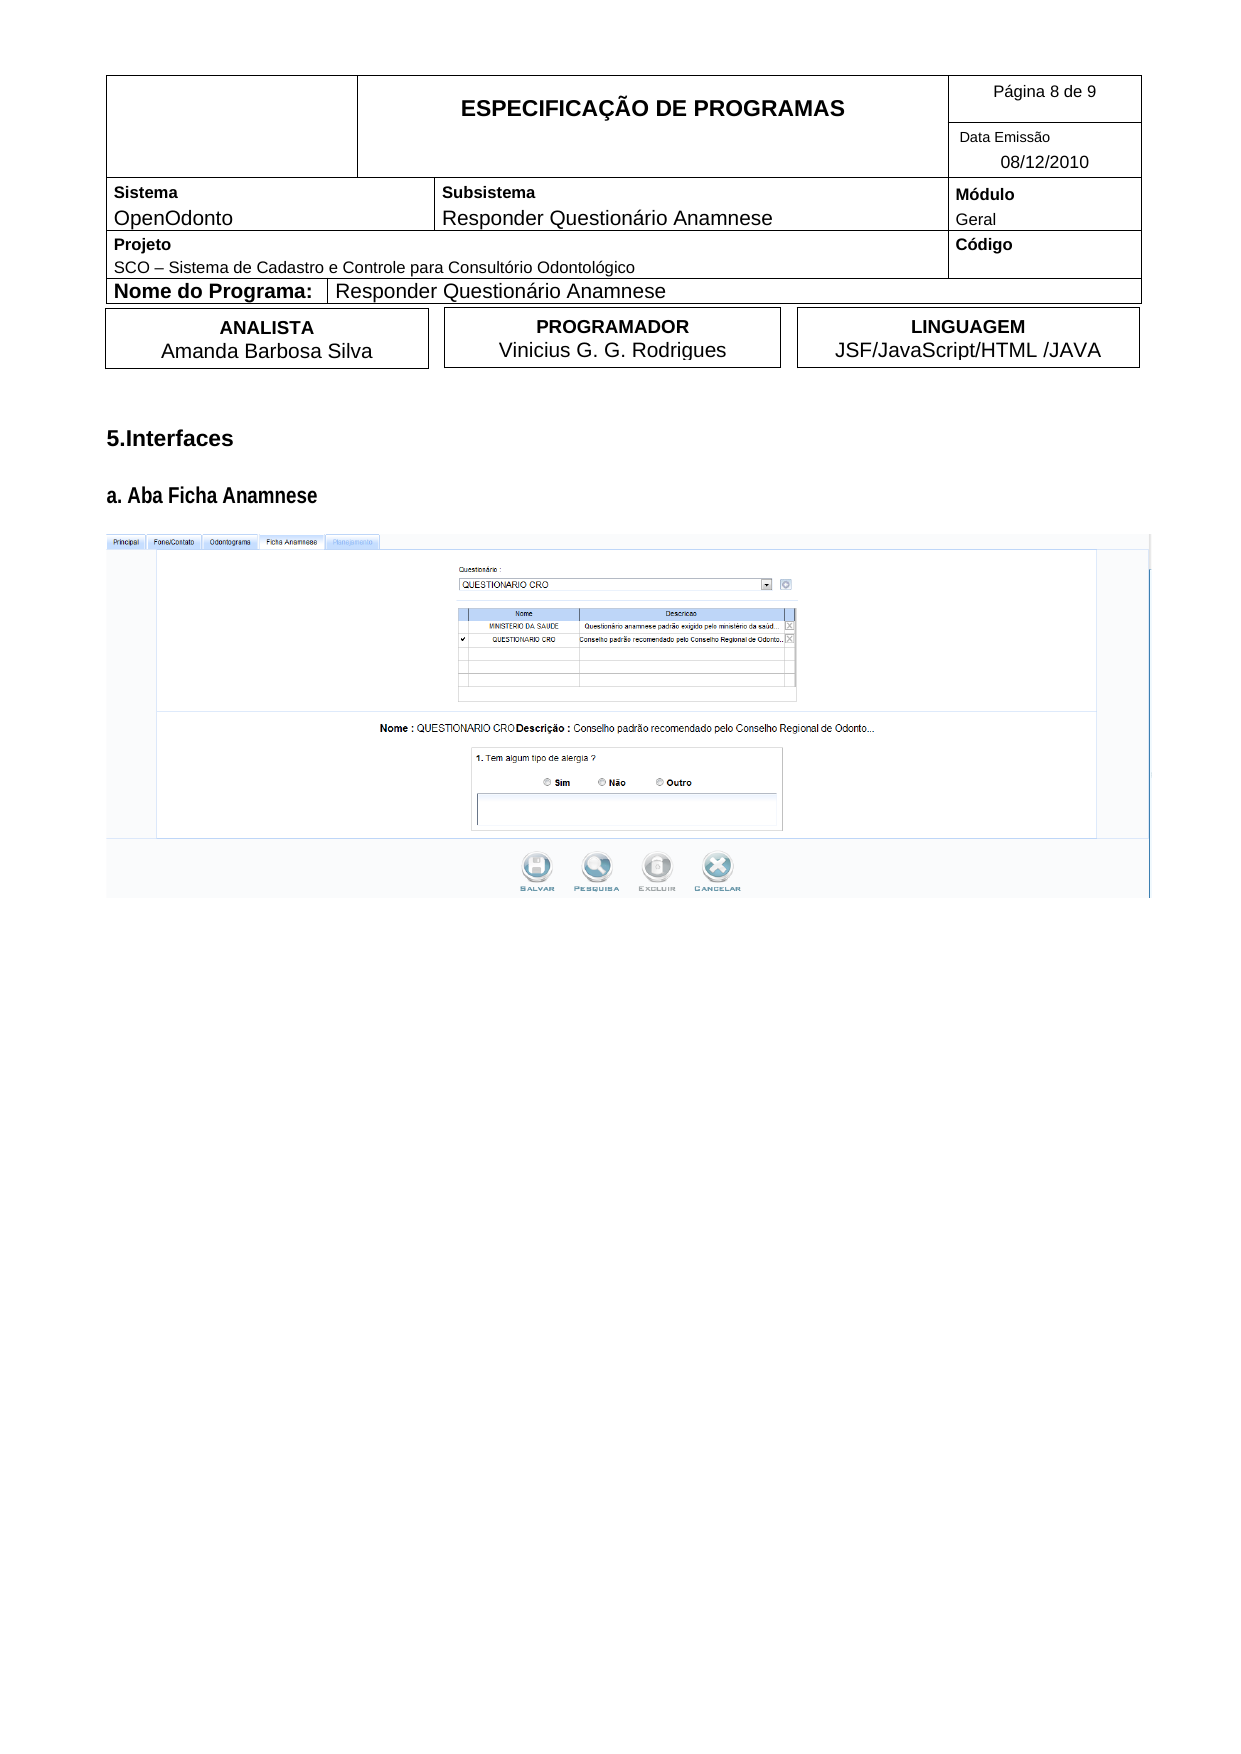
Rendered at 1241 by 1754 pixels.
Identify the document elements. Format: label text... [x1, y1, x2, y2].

subtitle Aba Ficha Anamnese [106, 482, 1151, 508]
picture [106, 534, 1152, 898]
subtitle Interfaces [106, 425, 1151, 452]
